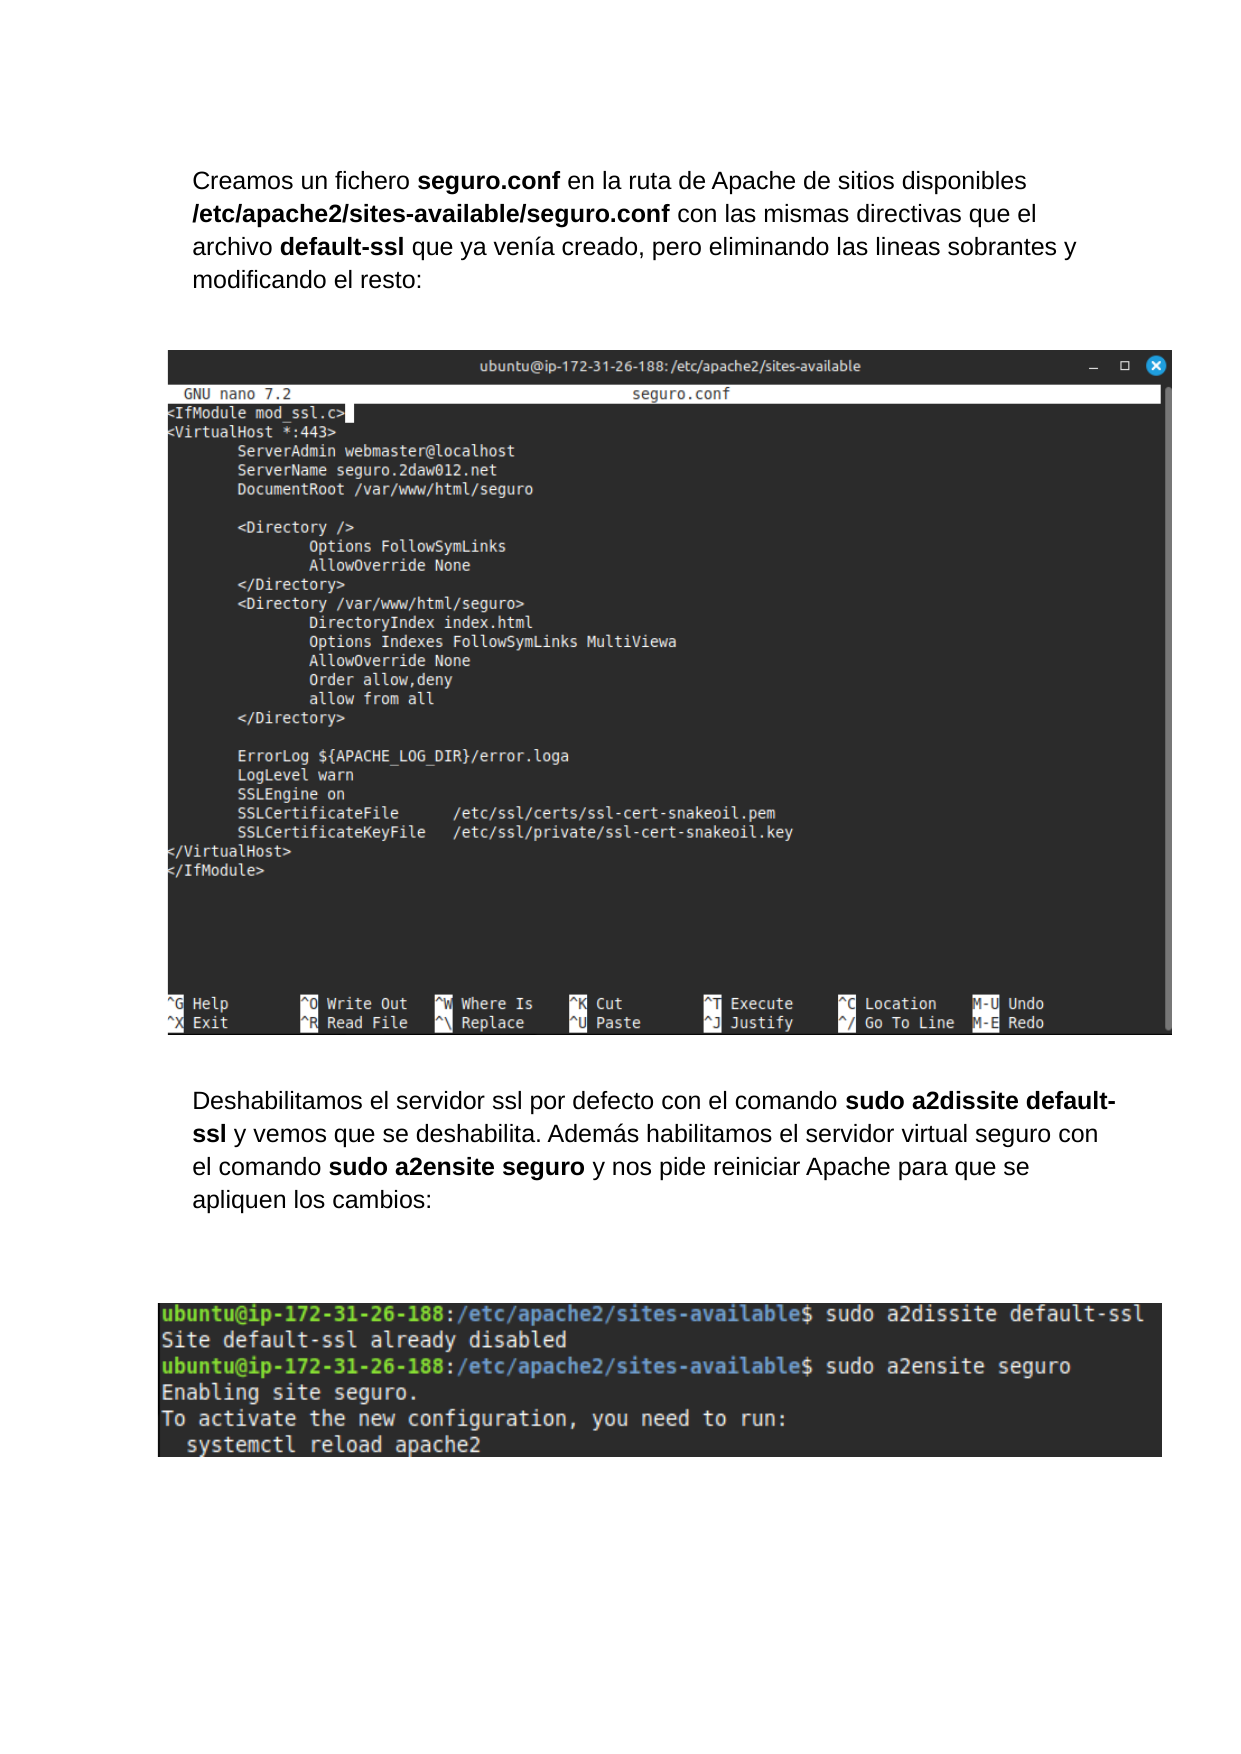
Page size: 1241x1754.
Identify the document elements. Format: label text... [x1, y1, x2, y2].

text Deshabilitamos el servidor ssl por defecto con el comando sudo a2dissite default- ssl y vemos que se deshabilita. Además habilitamos el servidor virtual seguro con el comando sudo a2ensite seguro y nos pide reiniciar Apache para que se apliquen los cambios: [118, 1086, 1122, 1214]
picture [167, 350, 1172, 1035]
text Creamos un fichero seguro.conf en la ruta de Apache de sitios disponibles /etc/apache2/sites-available/seguro.conf con las mismas directivas que el archivo default-ssl que ya venía creado, pero eliminando las lineas sobrantes y modificando el resto: [118, 166, 1122, 293]
picture [157, 1303, 1162, 1457]
